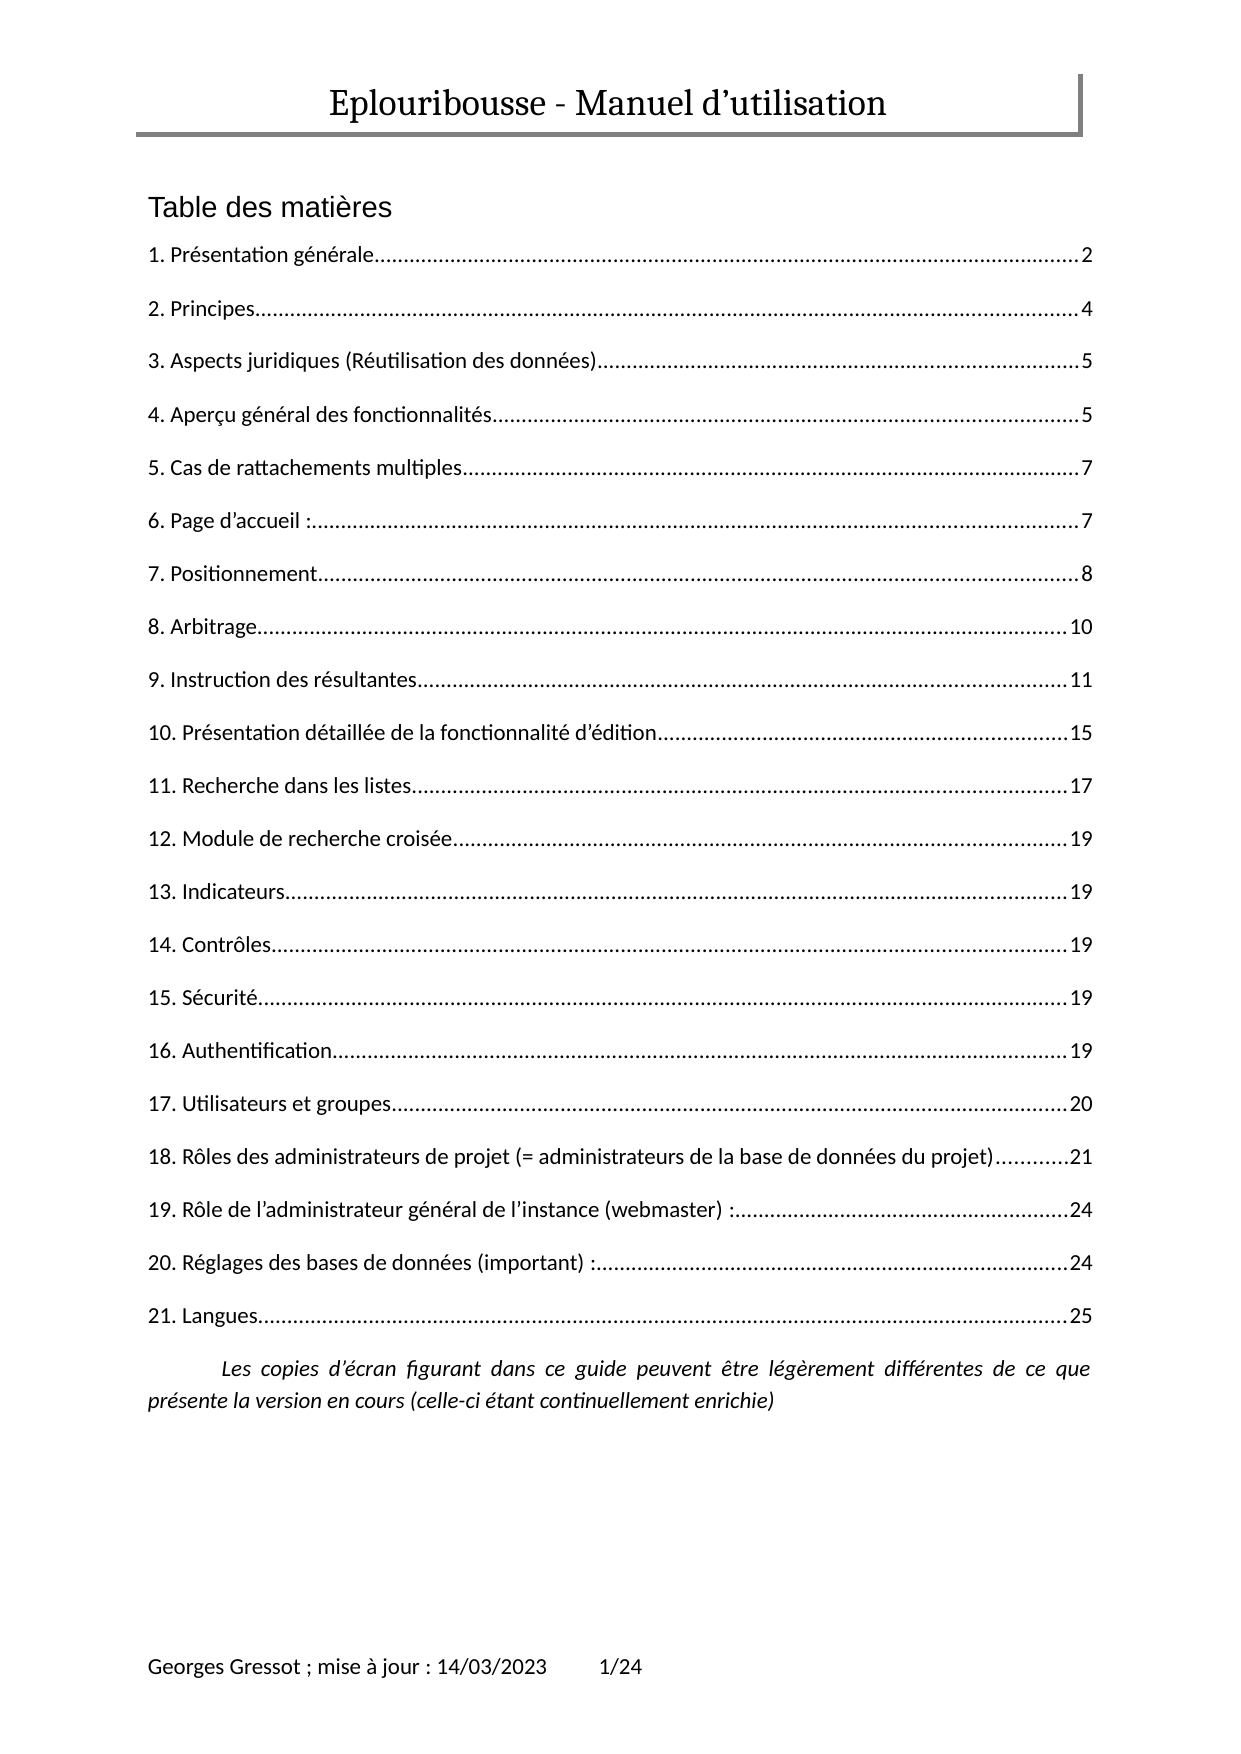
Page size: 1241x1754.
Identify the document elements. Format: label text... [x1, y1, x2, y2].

text 7. Positionnement 8 [148, 559, 1093, 587]
text Les copies d’écran figurant dans ce guide peuvent être légèrement différentes de ce que présente la version en cours (celle-ci étant continuellement enrichie) [148, 1354, 1093, 1414]
text 2. Principes 4 [148, 294, 1093, 322]
text 17. Utilisateurs et groupes 20 [148, 1089, 1093, 1117]
text 10. Présentation détaillée de la fonctionnalité d’édition 15 [148, 718, 1093, 746]
text 9. Instruction des résultantes 11 [148, 665, 1093, 693]
text 13. Indicateurs 19 [148, 877, 1093, 905]
text 8. Arbitrage 10 [148, 612, 1093, 640]
text 12. Module de recherche croisée 19 [148, 824, 1093, 852]
text 1. Présentation générale 2 [148, 241, 1093, 269]
text 3. Aspects juridiques (Réutilisation des données) 5 [148, 347, 1093, 375]
text 14. Contrôles 19 [148, 930, 1093, 958]
subtitle Table des matières [148, 189, 1093, 223]
text 18. Rôles des administrateurs de projet (= administrateurs de la base de données du projet) 21 [148, 1142, 1093, 1170]
text 16. Authentification 19 [148, 1036, 1093, 1064]
text 4. Aperçu général des fonctionnalités 5 [148, 400, 1093, 428]
text 6. Page d’accueil : 7 [148, 506, 1093, 534]
text 19. Rôle de l’administrateur général de l’instance (webmaster) : 24 [148, 1195, 1093, 1223]
text 20. Réglages des bases de données (important) : 24 [148, 1248, 1093, 1276]
text 11. Recherche dans les listes 17 [148, 771, 1093, 799]
text 5. Cas de rattachements multiples 7 [148, 453, 1093, 481]
text 21. Langues 25 [148, 1301, 1093, 1329]
text 15. Sécurité 19 [148, 983, 1093, 1011]
